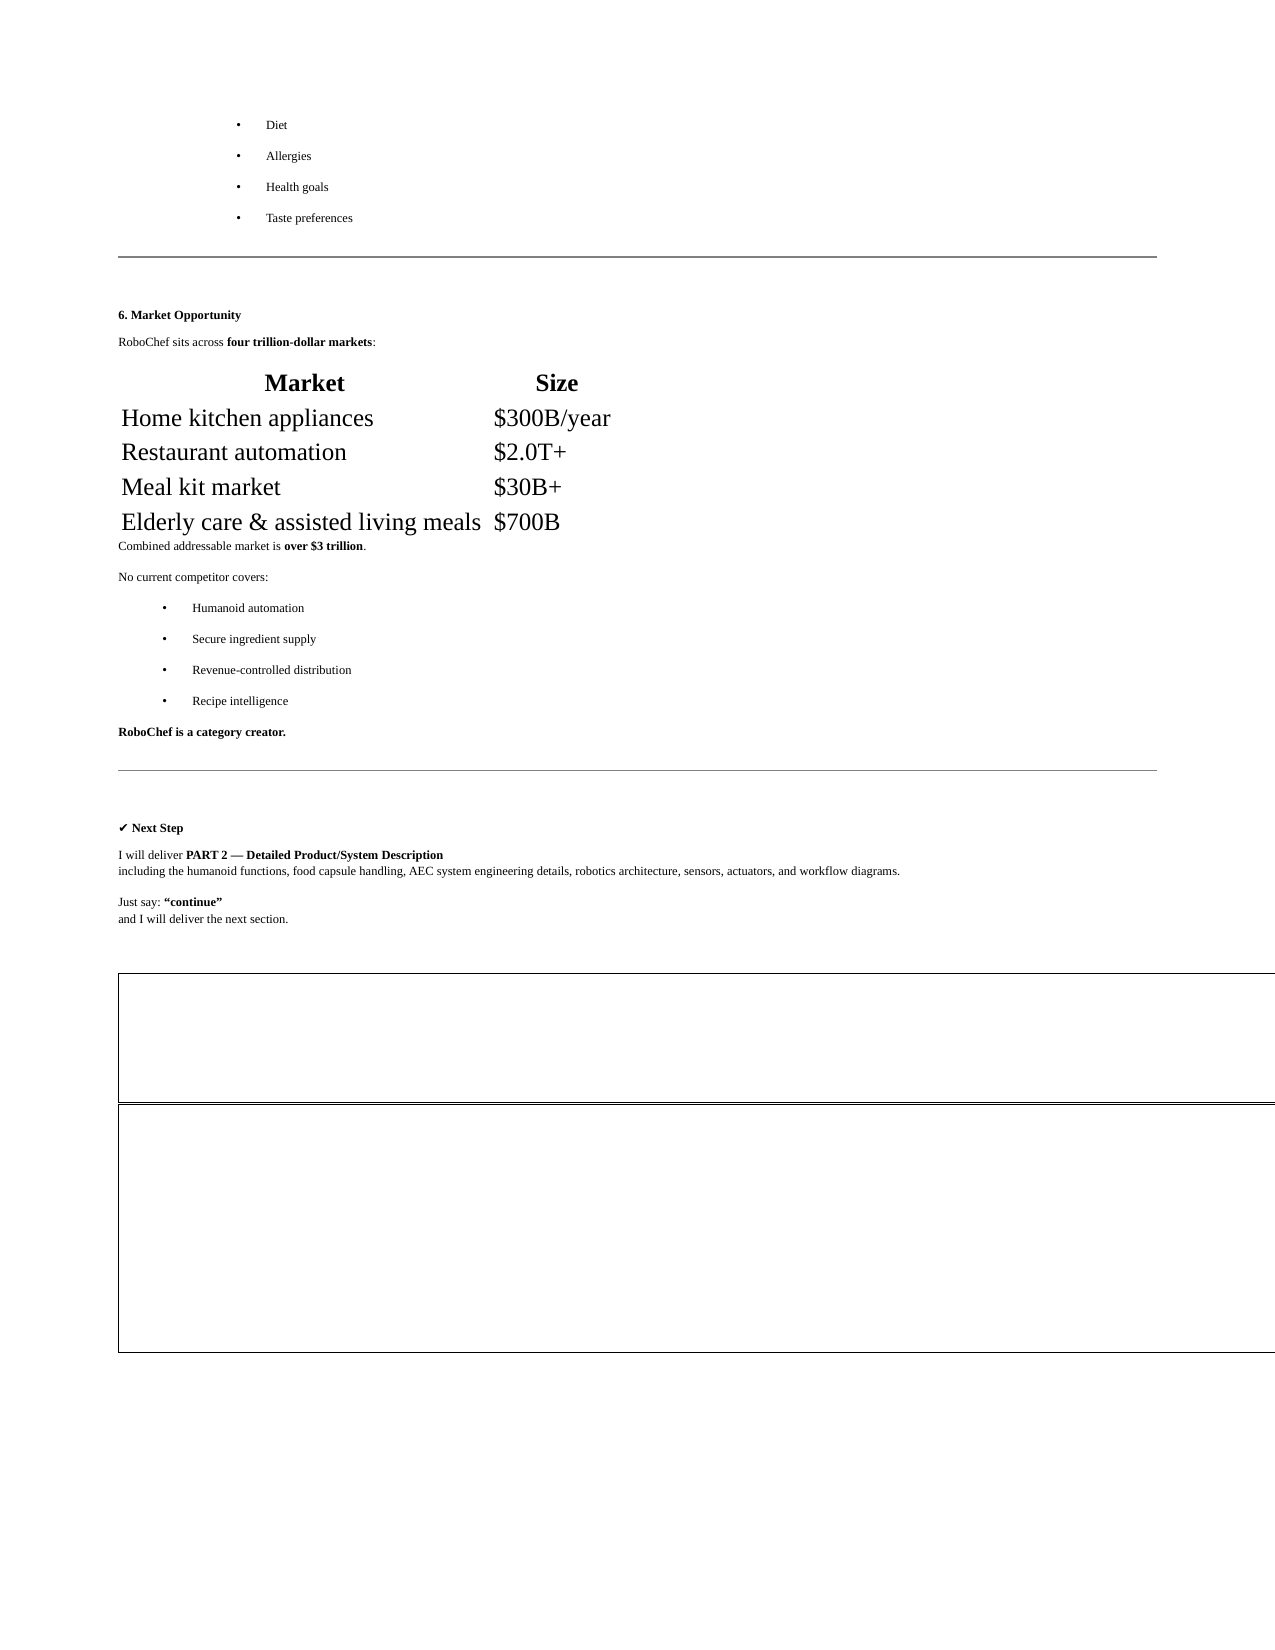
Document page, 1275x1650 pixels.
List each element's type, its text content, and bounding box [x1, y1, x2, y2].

table_cell Home kitchen appliances [118, 400, 491, 434]
table_cell $700B [491, 504, 623, 538]
text I will deliver PART 2 — Detailed Product/System Description including the humanoid functions, food capsule handling, AEC system engineering details, robotics architecture, sensors, actuators, and workflow diagrams. [118, 847, 1157, 878]
table_cell $2.0T+ [491, 435, 623, 469]
table_header Market [118, 365, 491, 400]
list Humanoid automation [162, 600, 1157, 615]
list Allergies [236, 149, 1157, 163]
text Just say: “continue” and I will deliver the next section. [118, 895, 1157, 926]
list Recipe intelligence [162, 693, 1157, 708]
text RoboChef sits across four trillion-dollar markets: [118, 334, 1157, 349]
subtitle 6. Market Opportunity [118, 307, 1157, 322]
table_cell Elderly care & assisted living meals [118, 504, 491, 538]
text Combined addressable market is over $3 trillion. [118, 538, 1157, 553]
table_header Size [491, 365, 623, 400]
text RoboChef is a category creator. [118, 724, 1157, 739]
list Health goals [236, 180, 1157, 194]
list Diet [236, 118, 1157, 132]
table_cell $300B/year [491, 400, 623, 434]
table_cell $30B+ [491, 469, 623, 504]
table_cell Meal kit market [118, 469, 491, 504]
list Secure ingredient supply [162, 631, 1157, 646]
subtitle ✔️ Next Step [118, 821, 1157, 835]
text No current competitor covers: [118, 569, 1157, 584]
table_cell Restaurant automation [118, 435, 491, 469]
list Taste preferences [236, 211, 1157, 226]
list Revenue-controlled distribution [162, 662, 1157, 677]
